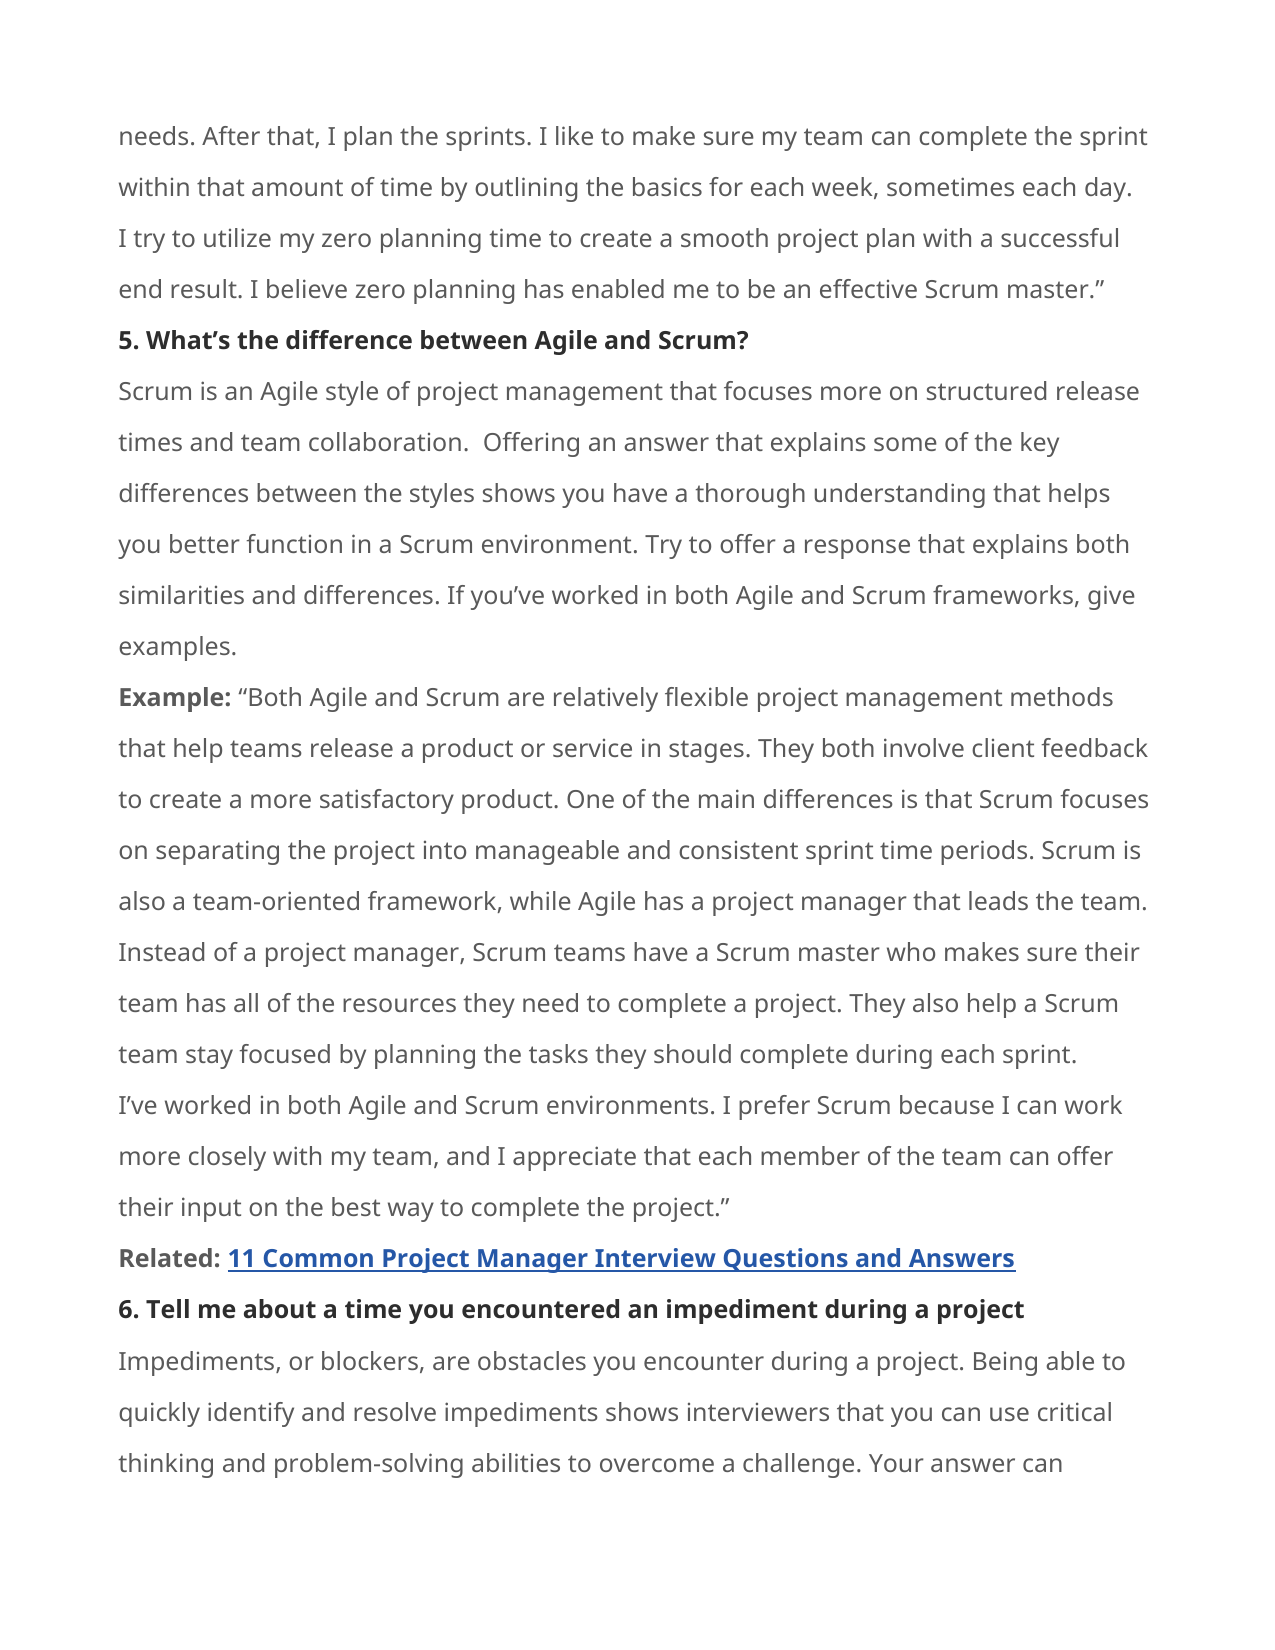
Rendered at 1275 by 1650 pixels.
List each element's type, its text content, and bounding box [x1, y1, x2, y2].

text Related: 11 Common Project Manager Interview Questions and Answers [118, 1241, 1157, 1275]
text Scrum is an Agile style of project management that focuses more on structured release times and team collaboration. Offering an answer that explains some of the key differences between the styles shows you have a thorough understanding that helps you better function in a Scrum environment. Try to offer a response that explains both similarities and differences. If you’ve worked in both Agile and Scrum frameworks, give examples. [118, 373, 1157, 663]
text Instead of a project manager, Scrum teams have a Scrum master who makes sure their team has all of the resources they need to complete a project. They also help a Scrum team stay focused by planning the tasks they should complete during each sprint. [118, 935, 1157, 1071]
text Example: “Both Agile and Scrum are relatively flexible project management methods that help teams release a product or service in stages. They both involve client feedback to create a more satisfactory product. One of the main differences is that Scrum focuses on separating the project into manageable and consistent sprint time periods. Scrum is also a team-oriented framework, while Agile has a project manager that leads the team. [118, 679, 1157, 918]
text I try to utilize my zero planning time to create a smooth project plan with a successful end result. I believe zero planning has enabled me to be an effective Scrum master.” [118, 220, 1157, 305]
text Impediments, or blockers, are obstacles you encounter during a project. Being able to quickly identify and resolve impediments shows interviewers that you can use critical thinking and problem-solving abilities to overcome a challenge. Your answer can [118, 1343, 1157, 1479]
text needs. After that, I plan the sprints. I like to make sure my team can complete the sprint within that amount of time by outlining the basics for each week, sometimes each day. [118, 118, 1157, 203]
subtitle 5. What’s the difference between Agile and Scrum? [118, 322, 1157, 356]
subtitle 6. Tell me about a time you encountered an impediment during a project [118, 1292, 1157, 1326]
text I’ve worked in both Agile and Scrum environments. I prefer Scrum because I can work more closely with my team, and I appreciate that each member of the team can offer their input on the best way to complete the project.” [118, 1088, 1157, 1224]
